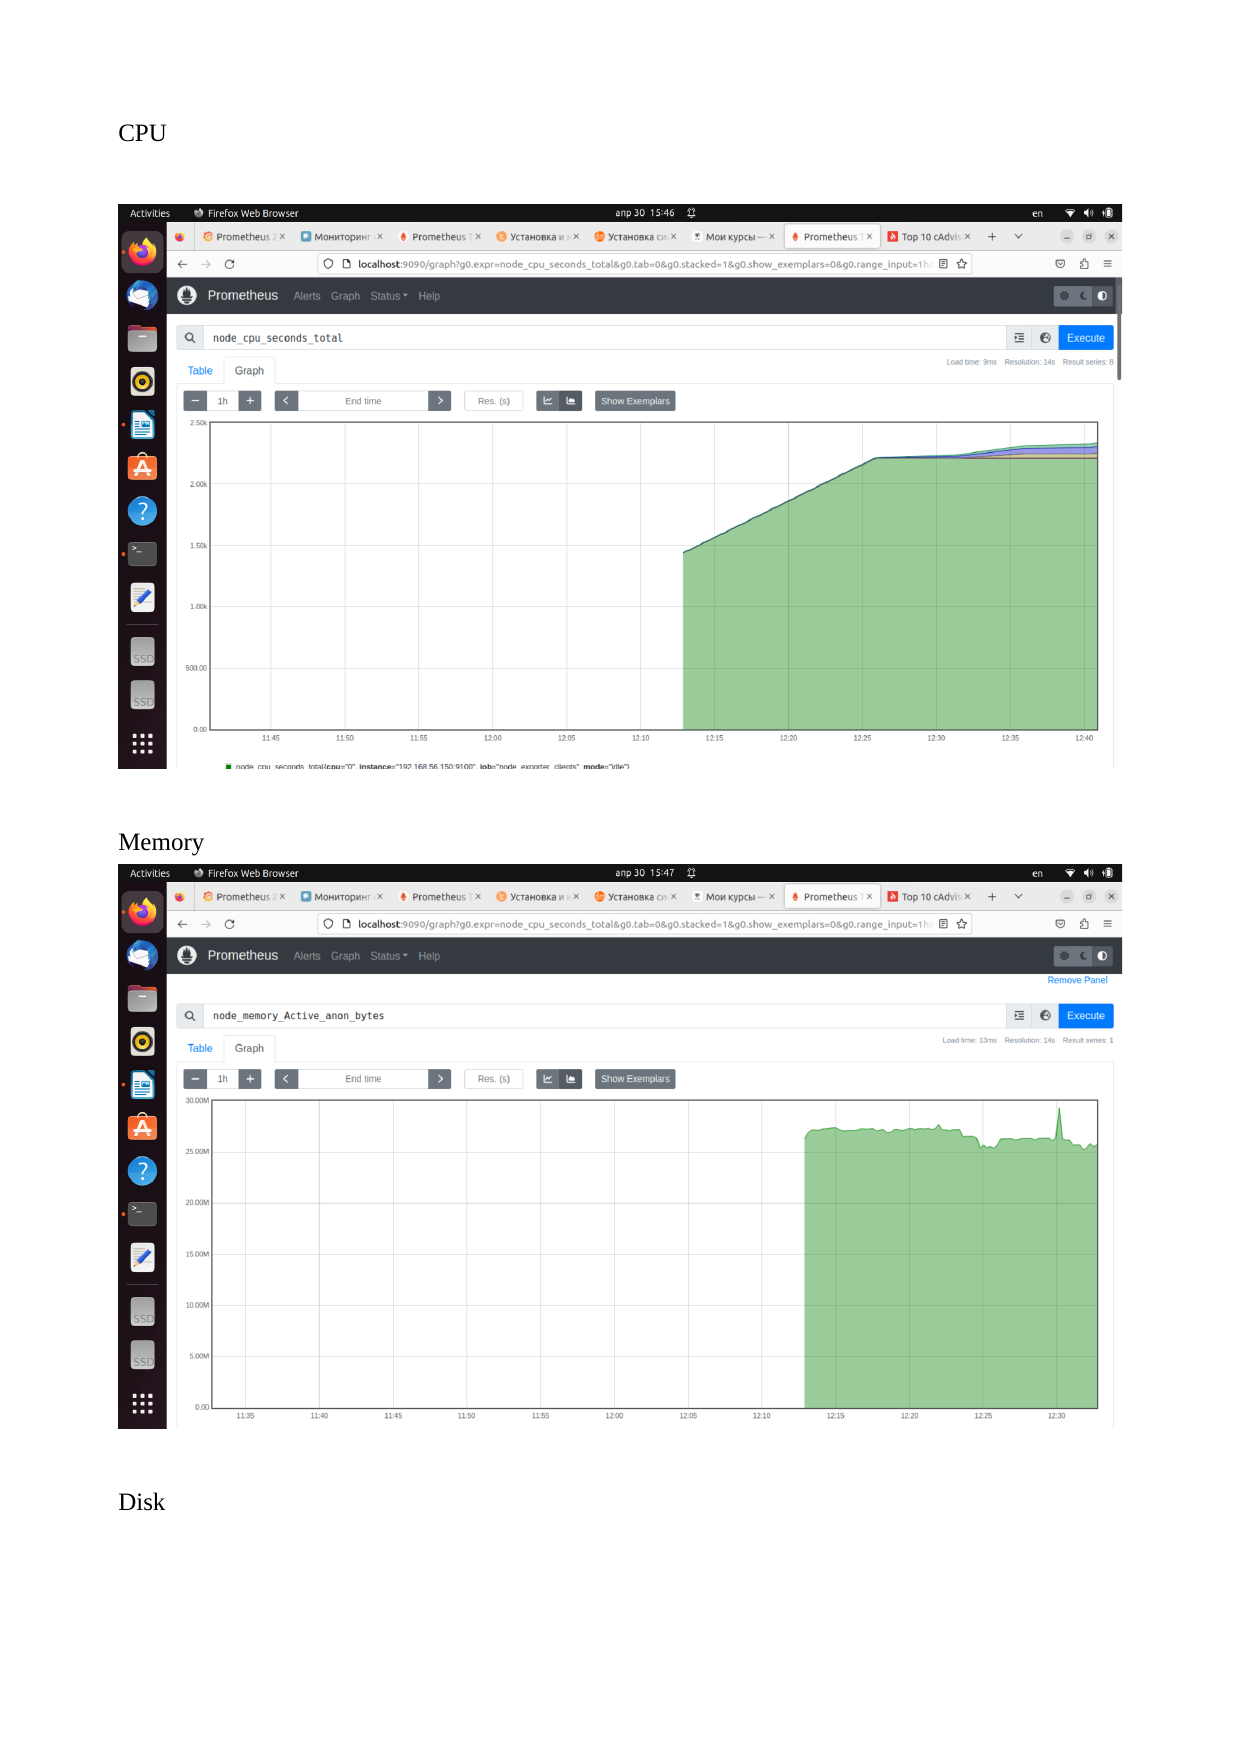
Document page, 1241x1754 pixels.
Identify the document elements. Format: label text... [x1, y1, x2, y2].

picture [118, 204, 1123, 769]
picture [118, 864, 1123, 1429]
text CPU [118, 118, 1122, 147]
text Memory [118, 827, 1122, 855]
text Disk [118, 1487, 1122, 1515]
